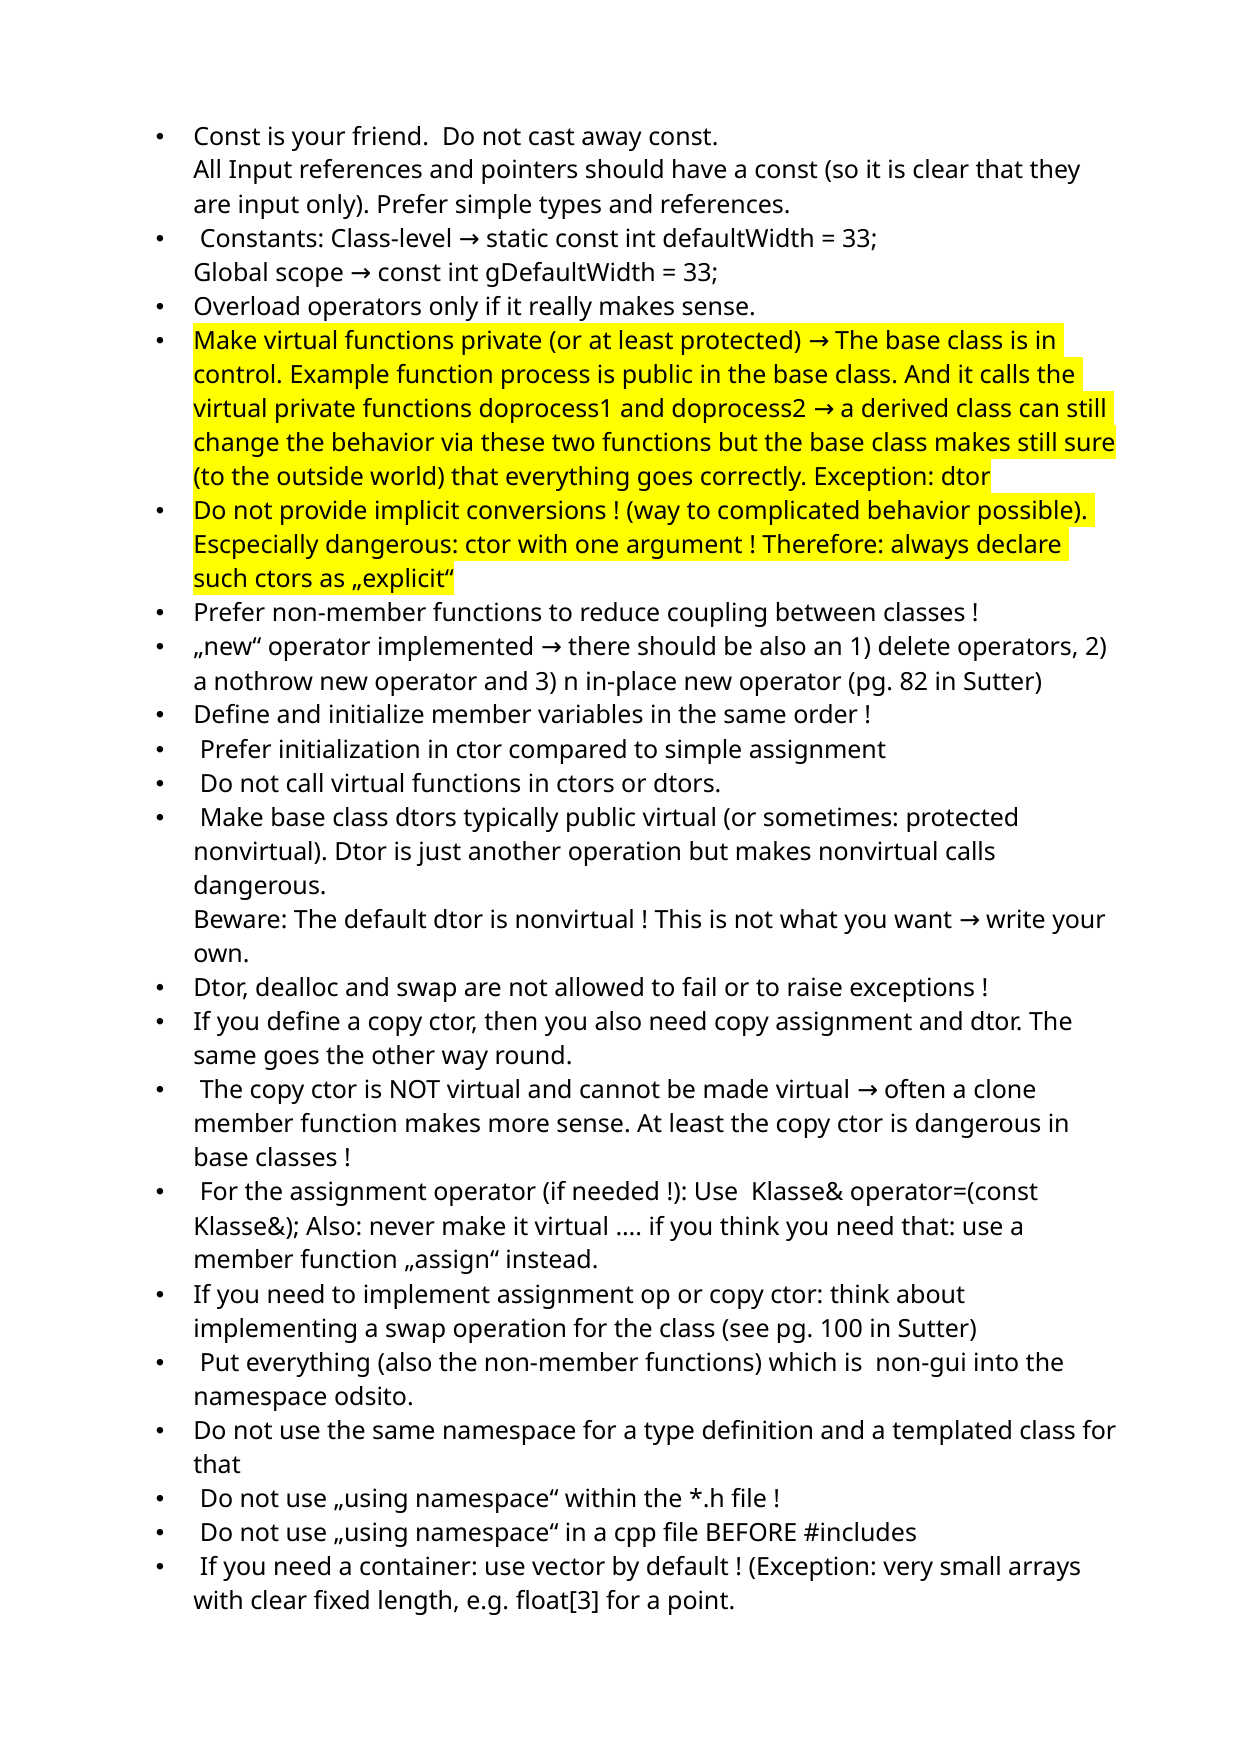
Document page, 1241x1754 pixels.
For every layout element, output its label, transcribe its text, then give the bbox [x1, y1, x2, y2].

list Overload operators only if it really makes sense. [156, 288, 1122, 322]
list Make base class dtors typically public virtual (or sometimes: protected nonvirtual). Dtor is just another operation but makes nonvirtual calls dangerous. Beware: The default dtor is nonvirtual ! This is not what you want → write your own. [156, 799, 1122, 970]
list „new“ operator implemented → there should be also an 1) delete operators, 2) a nothrow new operator and 3) n in-place new operator (pg. 82 in Sutter) [156, 629, 1122, 697]
list Put everything (also the non-member functions) which is non-gui into the namespace odsito. [156, 1344, 1122, 1412]
list If you need to implement assignment op or copy ctor: think about implementing a swap operation for the class (see pg. 100 in Sutter) [156, 1276, 1122, 1344]
list Make virtual functions private (or at least protected) → The base class is in control. Example function process is public in the base class. And it calls the virtual private functions doprocess1 and doprocess2 → a derived class can still change the behavior via these two functions but the base class makes still sure (to the outside world) that everything goes correctly. Exception: dtor [156, 322, 1122, 493]
list Const is your friend. Do not cast away const. All Input references and pointers should have a const (so it is clear that they are input only). Prefer simple types and references. [156, 118, 1122, 220]
list Do not use „using namespace“ in a cpp file BEFORE #includes [156, 1515, 1122, 1549]
list Do not call virtual functions in ctors or dtors. [156, 765, 1122, 799]
list If you define a copy ctor, then you also need copy assignment and dtor. The same goes the other way round. [156, 1004, 1122, 1072]
list Dtor, dealloc and swap are not allowed to fail or to raise exceptions ! [156, 970, 1122, 1004]
list If you need a container: use vector by default ! (Exception: very small arrays with clear fixed length, e.g. float[3] for a point. [156, 1549, 1122, 1617]
list For the assignment operator (if needed !): Use Klasse& operator=(const Klasse&); Also: never make it virtual …. if you think you need that: use a member function „assign“ instead. [156, 1174, 1122, 1276]
list Define and initialize member variables in the same order ! [156, 697, 1122, 731]
list Do not use „using namespace“ within the *.h file ! [156, 1481, 1122, 1515]
list Constants: Class-level → static const int defaultWidth = 33; Global scope → const int gDefaultWidth = 33; [156, 220, 1122, 288]
list Do not provide implicit conversions ! (way to complicated behavior possible). Escpecially dangerous: ctor with one argument ! Therefore: always declare such ctors as „explicit“ [156, 493, 1122, 595]
list The copy ctor is NOT virtual and cannot be made virtual → often a clone member function makes more sense. At least the copy ctor is dangerous in base classes ! [156, 1072, 1122, 1174]
list Prefer non-member functions to reduce coupling between classes ! [156, 595, 1122, 629]
list Prefer initialization in ctor compared to simple assignment [156, 731, 1122, 765]
list Do not use the same namespace for a type definition and a templated class for that [156, 1412, 1122, 1481]
